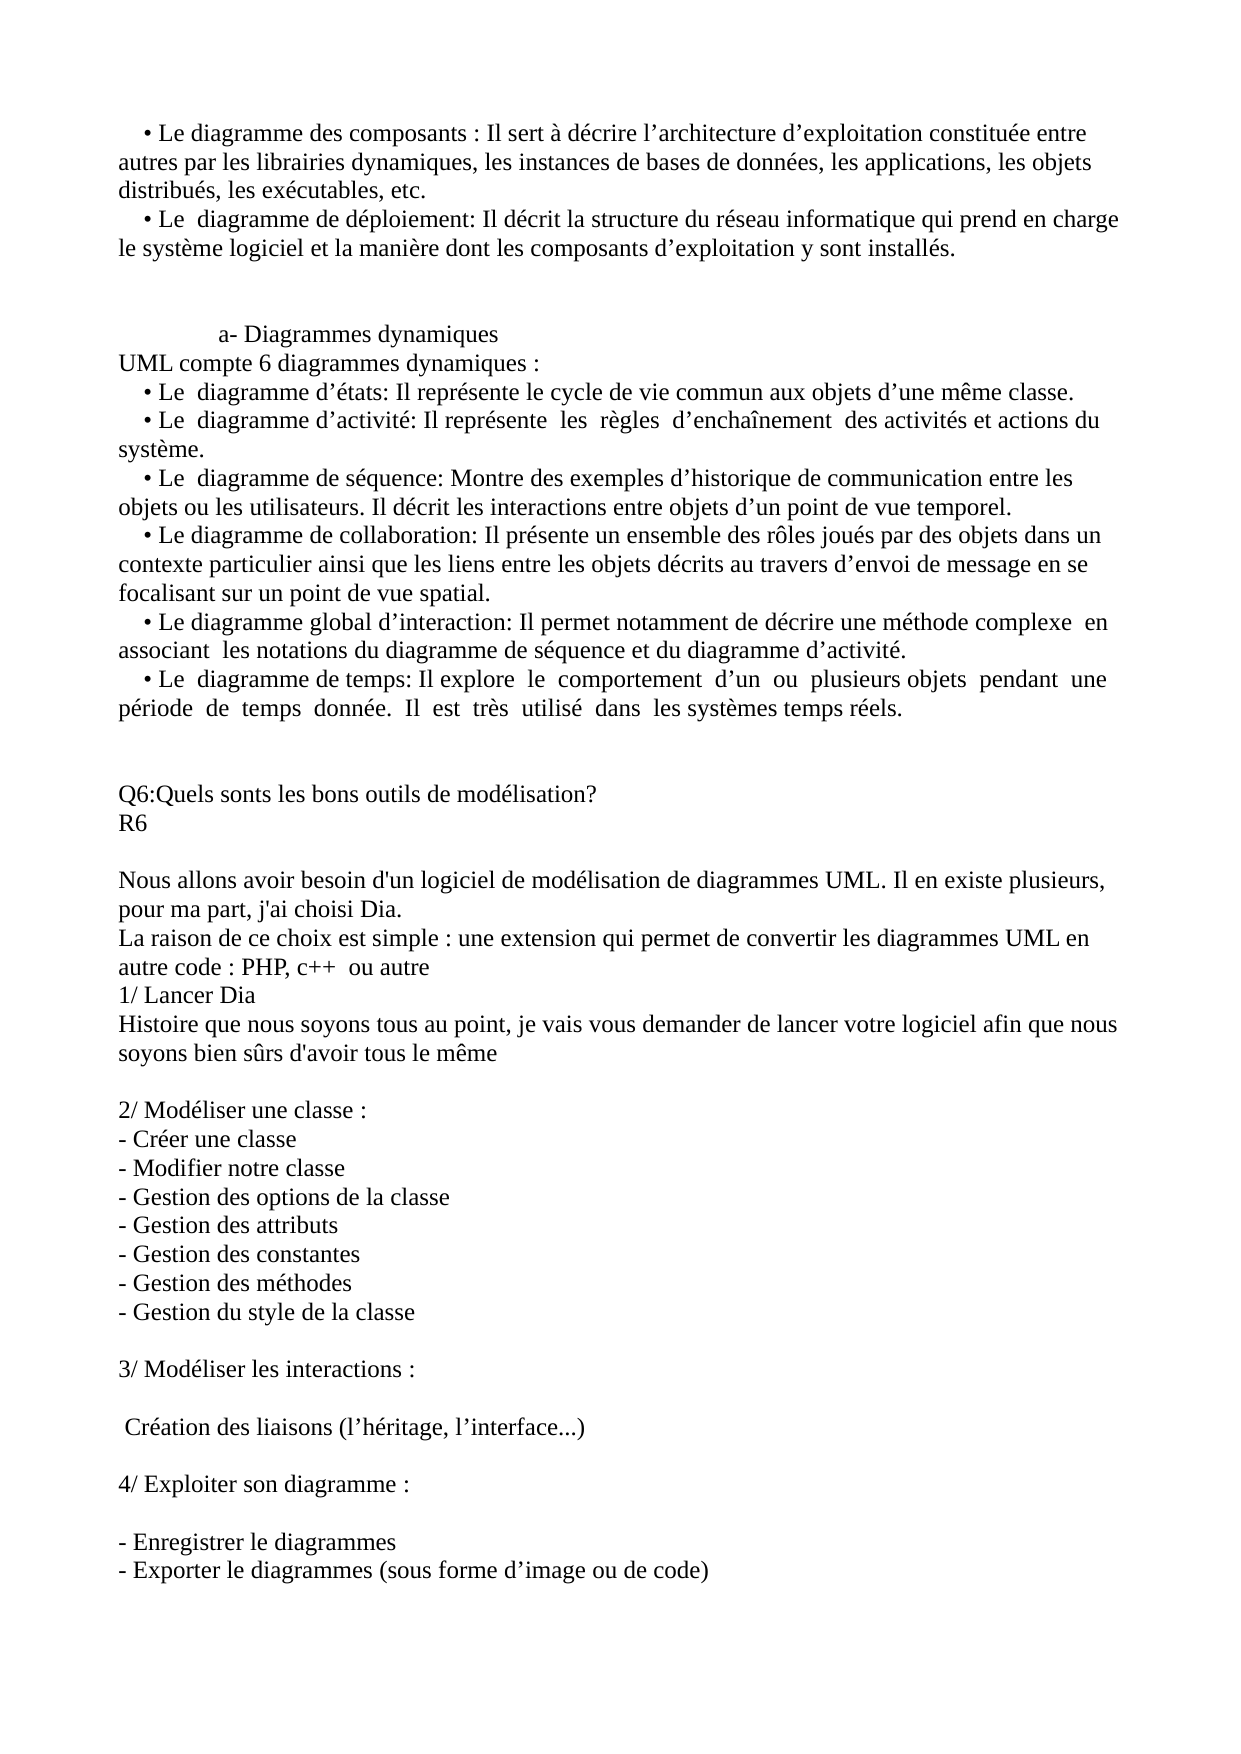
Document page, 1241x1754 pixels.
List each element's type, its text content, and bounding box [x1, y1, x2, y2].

text Nous allons avoir besoin d'un logiciel de modélisation de diagrammes UML. Il en existe plusieurs, pour ma part, j'ai choisi Dia. [118, 866, 1122, 923]
text • Le diagramme de collaboration: Il présente un ensemble des rôles joués par des objets dans un contexte particulier ainsi que les liens entre les objets décrits au travers d’envoi de message en se focalisant sur un point de vue spatial. [118, 521, 1122, 607]
text - Gestion des constantes [118, 1239, 1122, 1268]
text La raison de ce choix est simple : une extension qui permet de convertir les diagrammes UML en autre code : PHP, c++ ou autre [118, 923, 1122, 981]
text • Le diagramme d’états: Il représente le cycle de vie commun aux objets d’une même classe. [118, 377, 1122, 406]
text R6 [118, 808, 1122, 837]
text • Le diagramme de séquence: Montre des exemples d’historique de communication entre les objets ou les utilisateurs. Il décrit les interactions entre objets d’un point de vue temporel. [118, 463, 1122, 521]
text - Créer une classe [118, 1124, 1122, 1153]
text • Le diagramme d’activité: Il représente les règles d’enchaînement des activités et actions du système. [118, 406, 1122, 463]
text 1/ Lancer Dia [118, 981, 1122, 1009]
text • Le diagramme global d’interaction: Il permet notamment de décrire une méthode complexe en associant les notations du diagramme de séquence et du diagramme d’activité. [118, 607, 1122, 664]
text 2/ Modéliser une classe : [118, 1096, 1122, 1124]
text Histoire que nous soyons tous au point, je vais vous demander de lancer votre logiciel afin que nous soyons bien sûrs d'avoir tous le même [118, 1009, 1122, 1067]
text - Gestion du style de la classe [118, 1297, 1122, 1326]
text Création des liaisons (l’héritage, l’interface...) [118, 1412, 1122, 1441]
text 4/ Exploiter son diagramme : [118, 1469, 1122, 1498]
text • Le diagramme des composants : Il sert à décrire l’architecture d’exploitation constituée entre autres par les librairies dynamiques, les instances de bases de données, les applications, les objets distribués, les exécutables, etc. [118, 118, 1122, 204]
text UML compte 6 diagrammes dynamiques : [118, 348, 1122, 377]
text a- Diagrammes dynamiques [118, 319, 1122, 348]
text • Le diagramme de déploiement: Il décrit la structure du réseau informatique qui prend en charge le système logiciel et la manière dont les composants d’exploitation y sont installés. [118, 204, 1122, 262]
text - Gestion des options de la classe [118, 1182, 1122, 1211]
text 3/ Modéliser les interactions : [118, 1354, 1122, 1383]
text - Modifier notre classe [118, 1153, 1122, 1182]
text - Gestion des méthodes [118, 1268, 1122, 1297]
text • Le diagramme de temps: Il explore le comportement d’un ou plusieurs objets pendant une période de temps donnée. Il est très utilisé dans les systèmes temps réels. [118, 664, 1122, 722]
text - Exporter le diagrammes (sous forme d’image ou de code) [118, 1556, 1122, 1584]
text - Enregistrer le diagrammes [118, 1527, 1122, 1556]
text Q6:Quels sonts les bons outils de modélisation? [118, 779, 1122, 808]
text - Gestion des attributs [118, 1211, 1122, 1239]
